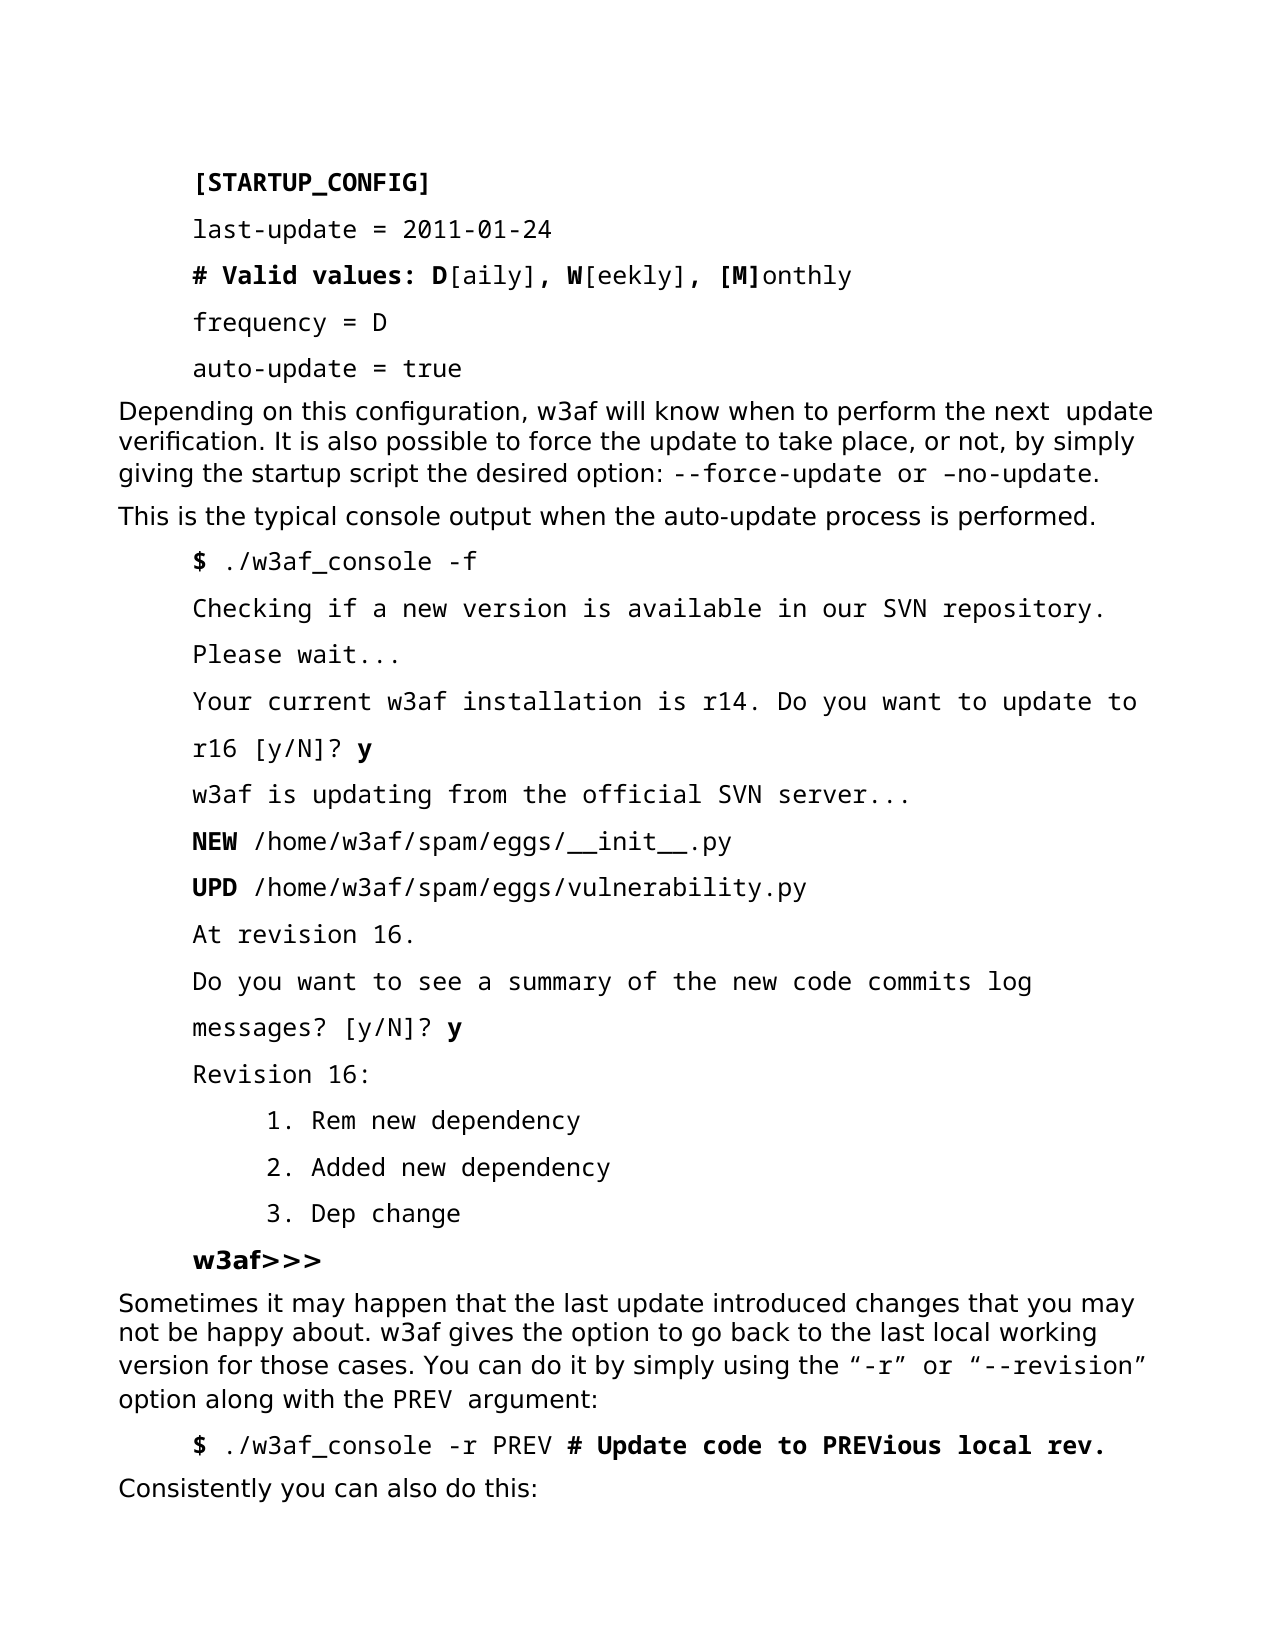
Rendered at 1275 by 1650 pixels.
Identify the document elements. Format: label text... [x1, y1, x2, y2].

text 1. Rem new dependency [118, 1103, 1157, 1137]
text $ ./w3af_console -r PREV # Update code to PREVious local rev. [118, 1428, 1157, 1462]
text w3af is updating from the official SVN server... [118, 777, 1157, 811]
text last-update = 2011-01-24 [192, 211, 1157, 245]
text Please wait... [118, 637, 1157, 671]
text r16 [y/N]? y [118, 730, 1157, 764]
text auto-update = true [192, 351, 1157, 385]
text This is the typical console output when the auto-update process is performed. [118, 502, 1157, 532]
text At revision 16. [118, 917, 1157, 951]
text messages? [y/N]? y [118, 1010, 1157, 1044]
text 3. Dep change [118, 1196, 1157, 1230]
text NEW /home/w3af/spam/eggs/__init__.py [118, 823, 1157, 857]
text Do you want to see a summary of the new code commits log [118, 963, 1157, 997]
text $ ./w3af_console -f [118, 544, 1157, 578]
text UPD /home/w3af/spam/eggs/vulnerability.py [118, 870, 1157, 904]
text Checking if a new version is available in our SVN repository. [118, 591, 1157, 625]
text Depending on this configuration, w3af will know when to perform the next update verification. It is also possible to force the update to take place, or not, by simply giving the startup script the desired option: --force-update or –no-update. [118, 397, 1157, 490]
text 2. Added new dependency [118, 1149, 1157, 1183]
text [STARTUP_CONFIG] [192, 165, 1157, 199]
text w3af>>> [118, 1242, 1157, 1277]
text Sometimes it may happen that the last update introduced changes that you may not be happy about. w3af gives the option to go back to the last local working version for those cases. You can do it by simply using the “-r” or “--revision” option along with the PREV argument: [118, 1289, 1157, 1416]
text Consistently you can also do this: [118, 1474, 1157, 1504]
text frequency = D [192, 304, 1157, 338]
text Revision 16: [118, 1056, 1157, 1090]
text # Valid values: D[aily], W[eekly], [M]onthly [192, 258, 1157, 292]
